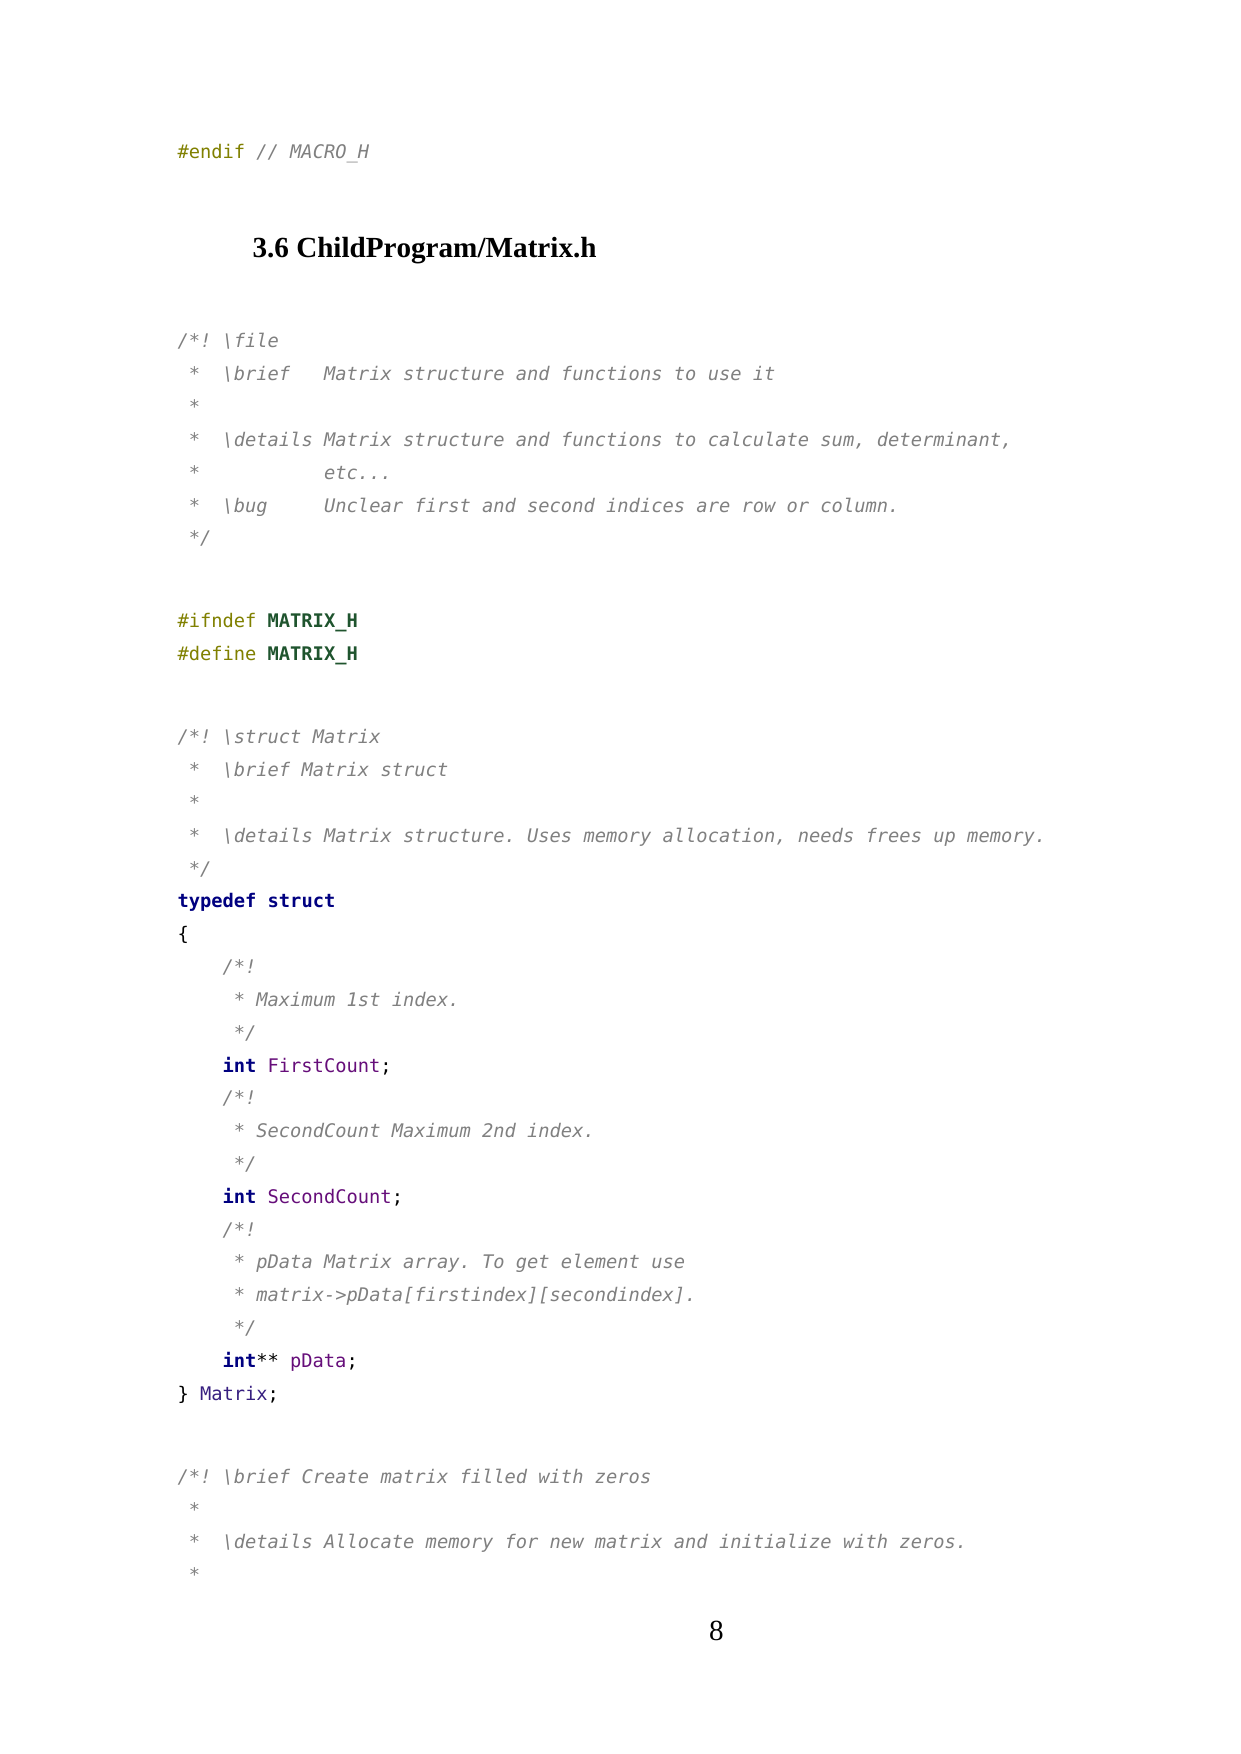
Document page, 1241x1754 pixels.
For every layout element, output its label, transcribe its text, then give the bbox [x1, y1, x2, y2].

text #endif // MACRO_H [177, 141, 1181, 213]
text /*! \file * \brief Matrix structure and functions to use it * * \details Matrix structure and functions to calculate sum, determinant, * etc... * \bug Unclear first and second indices are row or column. */ #ifndef MATRIX_H #define MATRIX_H /*! \struct Matrix * \brief Matrix struct * * \details Matrix structure. Uses memory allocation, needs frees up memory. */ typedef struct { /*! * Maximum 1st index. */ int FirstCount; /*! * SecondCount Maximum 2nd index. */ int SecondCount; /*! * pData Matrix array. To get element use * matrix->pData[firstindex][secondindex]. */ int** pData; } Matrix; /*! \brief Create matrix filled with zeros * * \details Allocate memory for new matrix and initialize with zeros. * [177, 331, 1181, 1586]
subtitle ChildProgram/Matrix.h [177, 230, 1181, 263]
